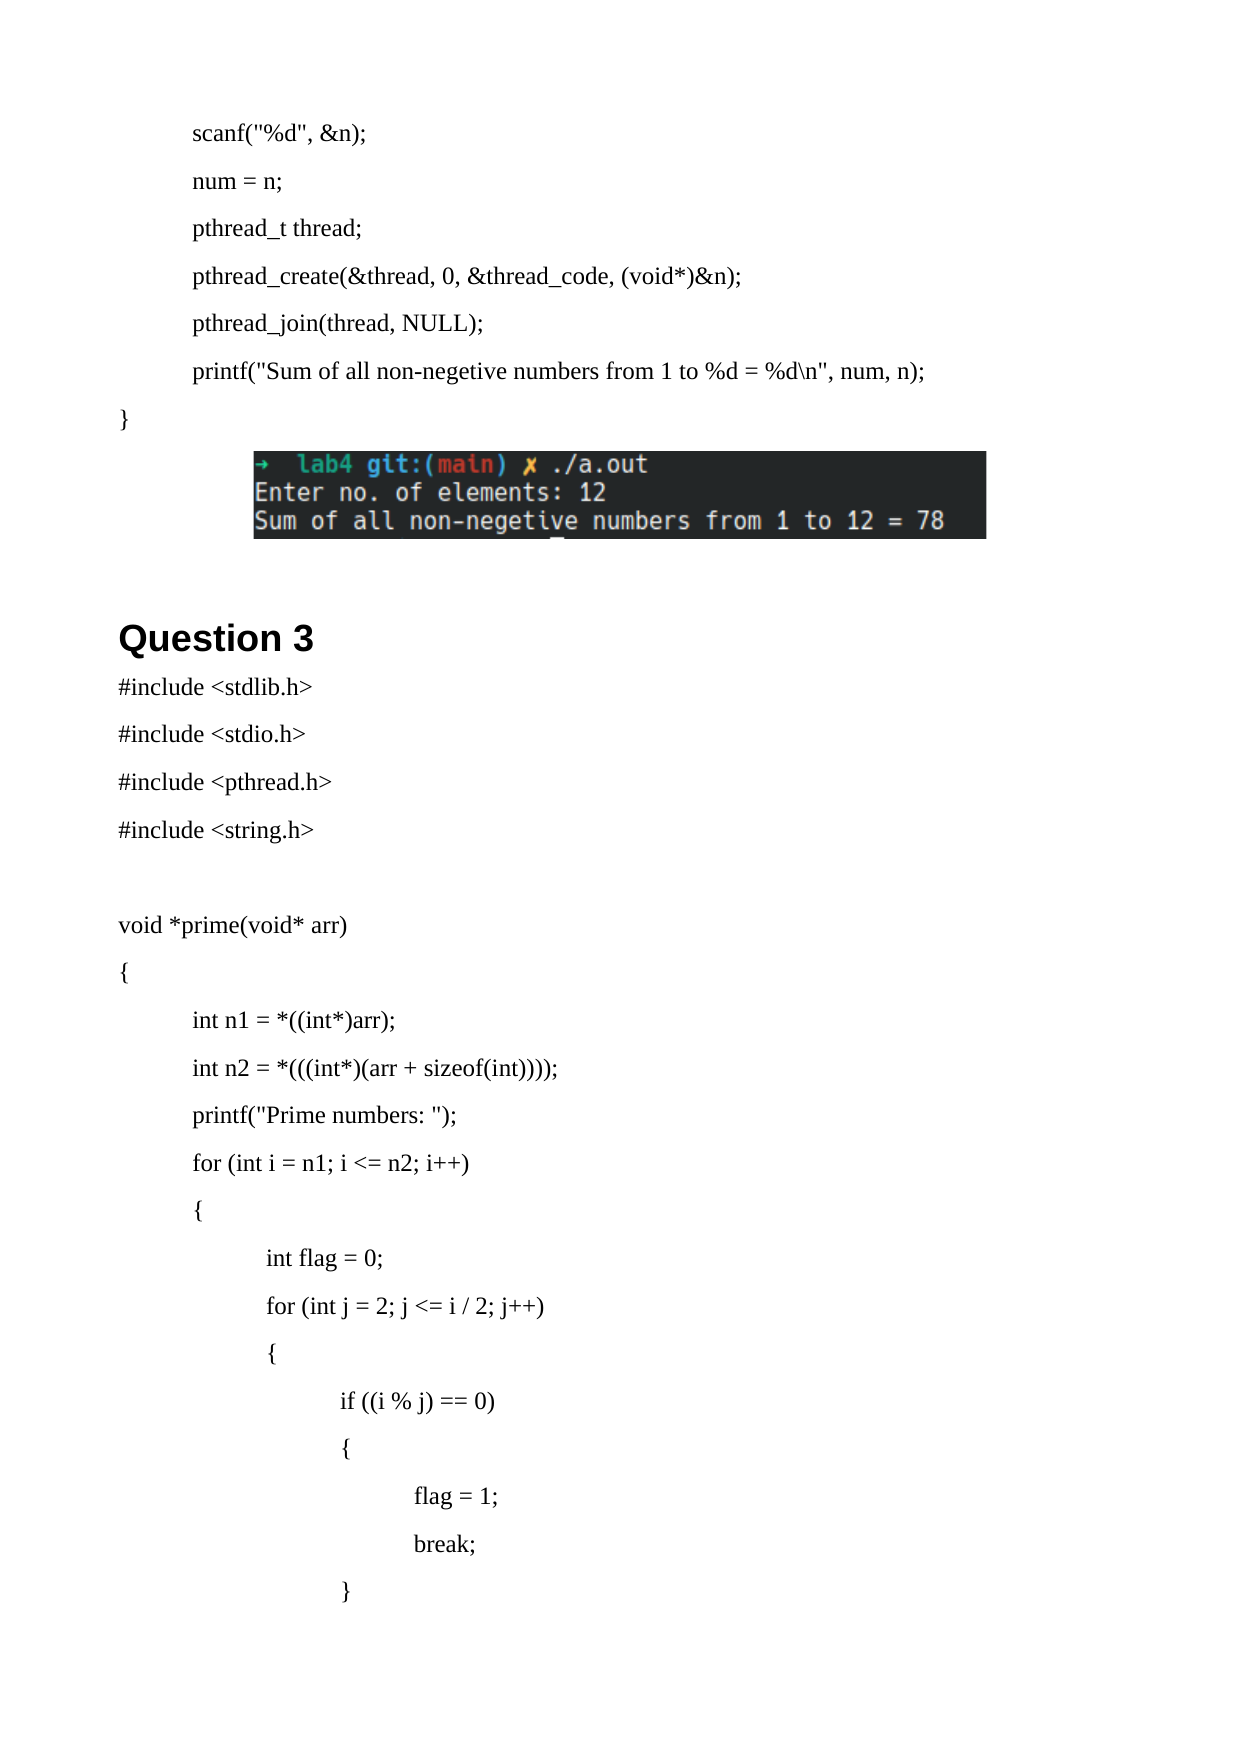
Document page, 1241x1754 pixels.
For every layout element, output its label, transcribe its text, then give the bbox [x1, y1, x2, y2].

text } [118, 404, 1122, 432]
text printf("Sum of all non-negetive numbers from 1 to %d = %d\n", num, n); [118, 356, 1122, 385]
text } [118, 1576, 1122, 1605]
text int flag = 0; [118, 1243, 1122, 1272]
text pthread_t thread; [118, 213, 1122, 242]
text #include <stdio.h> [118, 719, 1122, 748]
text for (int j = 2; j <= i / 2; j++) [118, 1291, 1122, 1319]
text { [118, 1338, 1122, 1367]
text #include <string.h> [118, 815, 1122, 843]
text void *prime(void* arr) [118, 910, 1122, 939]
picture [253, 451, 987, 539]
text for (int i = n1; i <= n2; i++) [118, 1148, 1122, 1177]
text #include <stdlib.h> [118, 672, 1122, 701]
text scanf("%d", &n); [118, 118, 1122, 147]
text int n1 = *((int*)arr); [118, 1005, 1122, 1034]
text break; [118, 1529, 1122, 1557]
text printf("Prime numbers: "); [118, 1100, 1122, 1129]
text #include <pthread.h> [118, 767, 1122, 796]
text if ((i % j) == 0) [118, 1386, 1122, 1415]
text int n2 = *(((int*)(arr + sizeof(int)))); [118, 1053, 1122, 1081]
text { [118, 957, 1122, 986]
text flag = 1; [118, 1481, 1122, 1510]
text pthread_join(thread, NULL); [118, 308, 1122, 337]
text { [118, 1196, 1122, 1224]
text num = n; [118, 166, 1122, 194]
text pthread_create(&thread, 0, &thread_code, (void*)&n); [118, 261, 1122, 290]
subtitle Question 3 [118, 616, 1122, 659]
text { [118, 1433, 1122, 1462]
